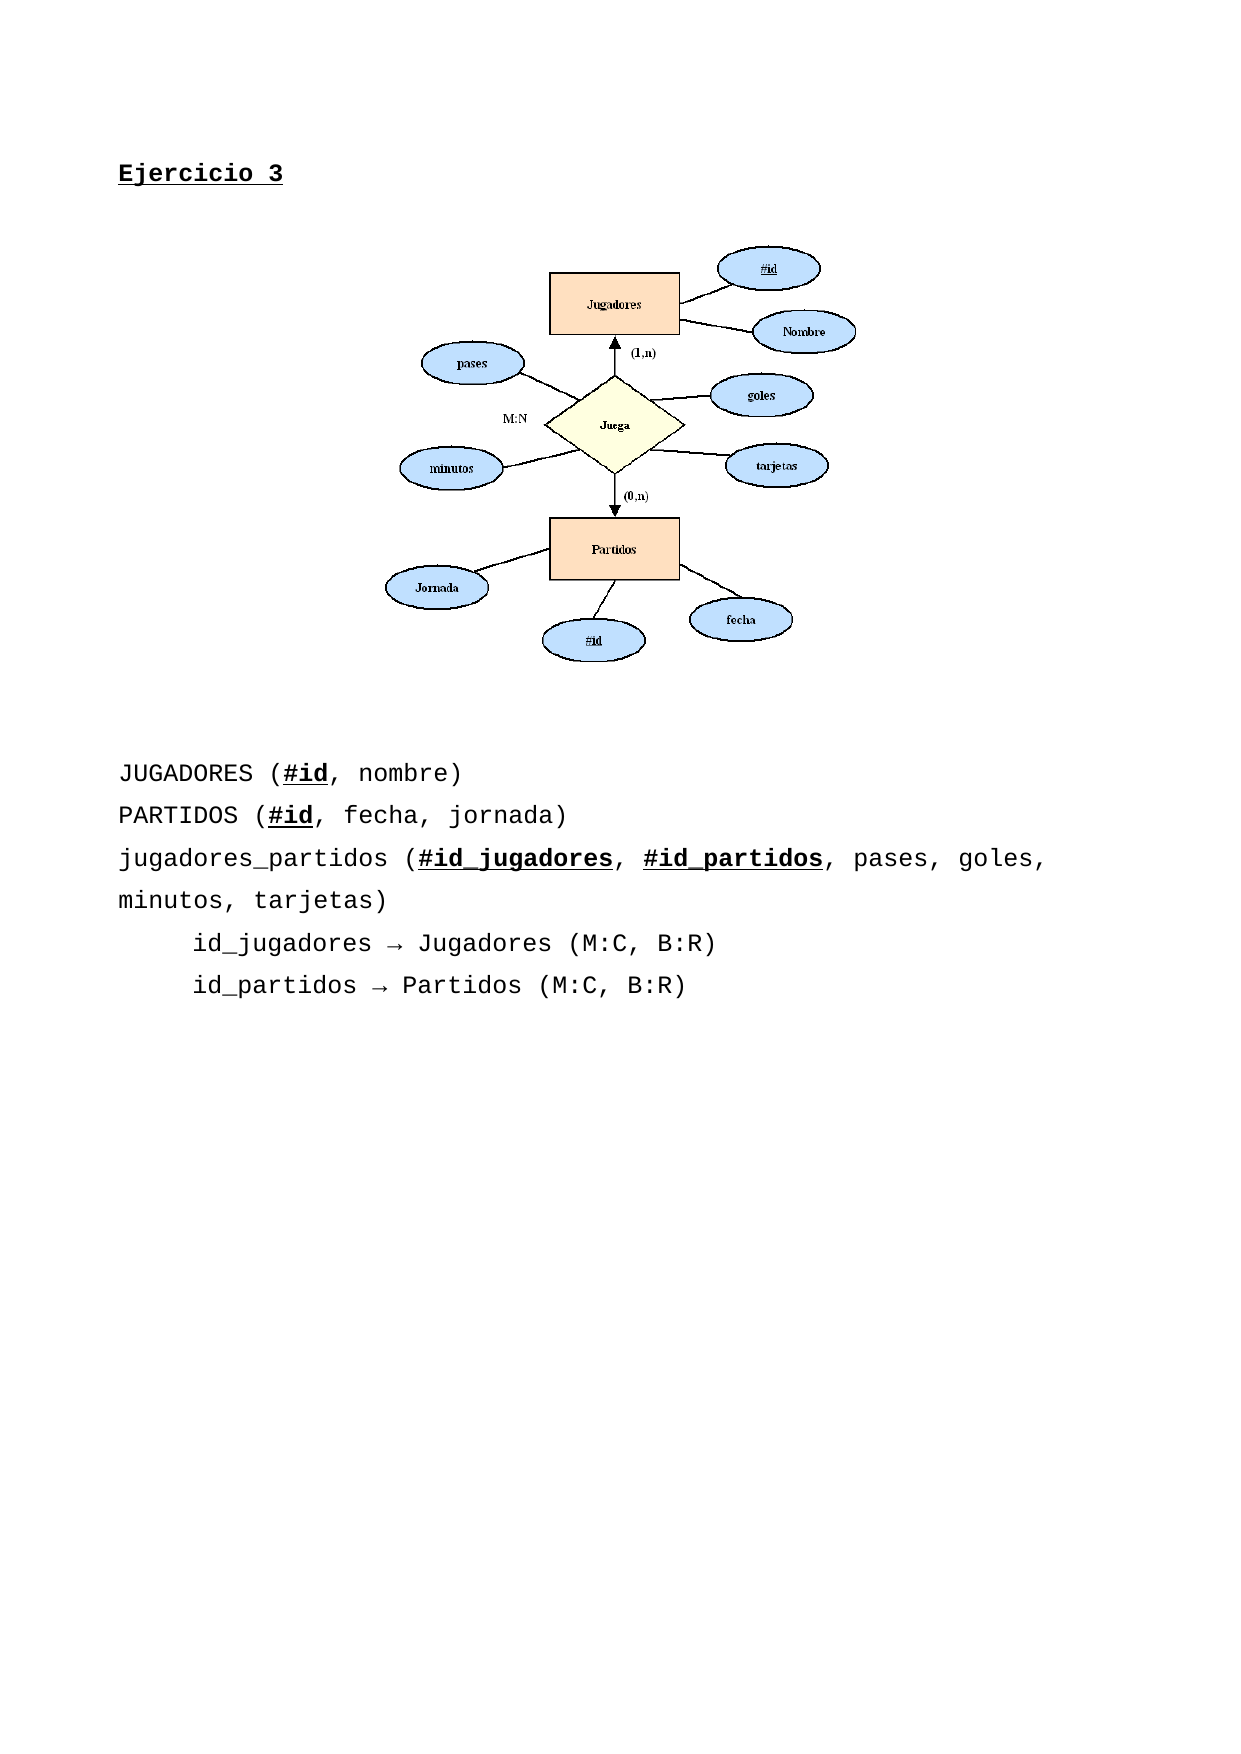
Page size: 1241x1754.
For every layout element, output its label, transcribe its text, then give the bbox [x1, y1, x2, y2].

text id_partidos → Partidos (M:C, B:R) [118, 973, 1122, 1001]
text jugadores_partidos (#id_jugadores, #id_partidos, pases, goles, minutos, tarjetas) [118, 845, 1122, 916]
text PARTIDOS (#id, fecha, jornada) [118, 803, 1122, 831]
text id_jugadores → Jugadores (M:C, B:R) [118, 930, 1122, 959]
text Ejercicio 3 [118, 161, 1122, 189]
picture [384, 245, 856, 662]
text JUGADORES (#id, nombre) [118, 760, 1122, 789]
